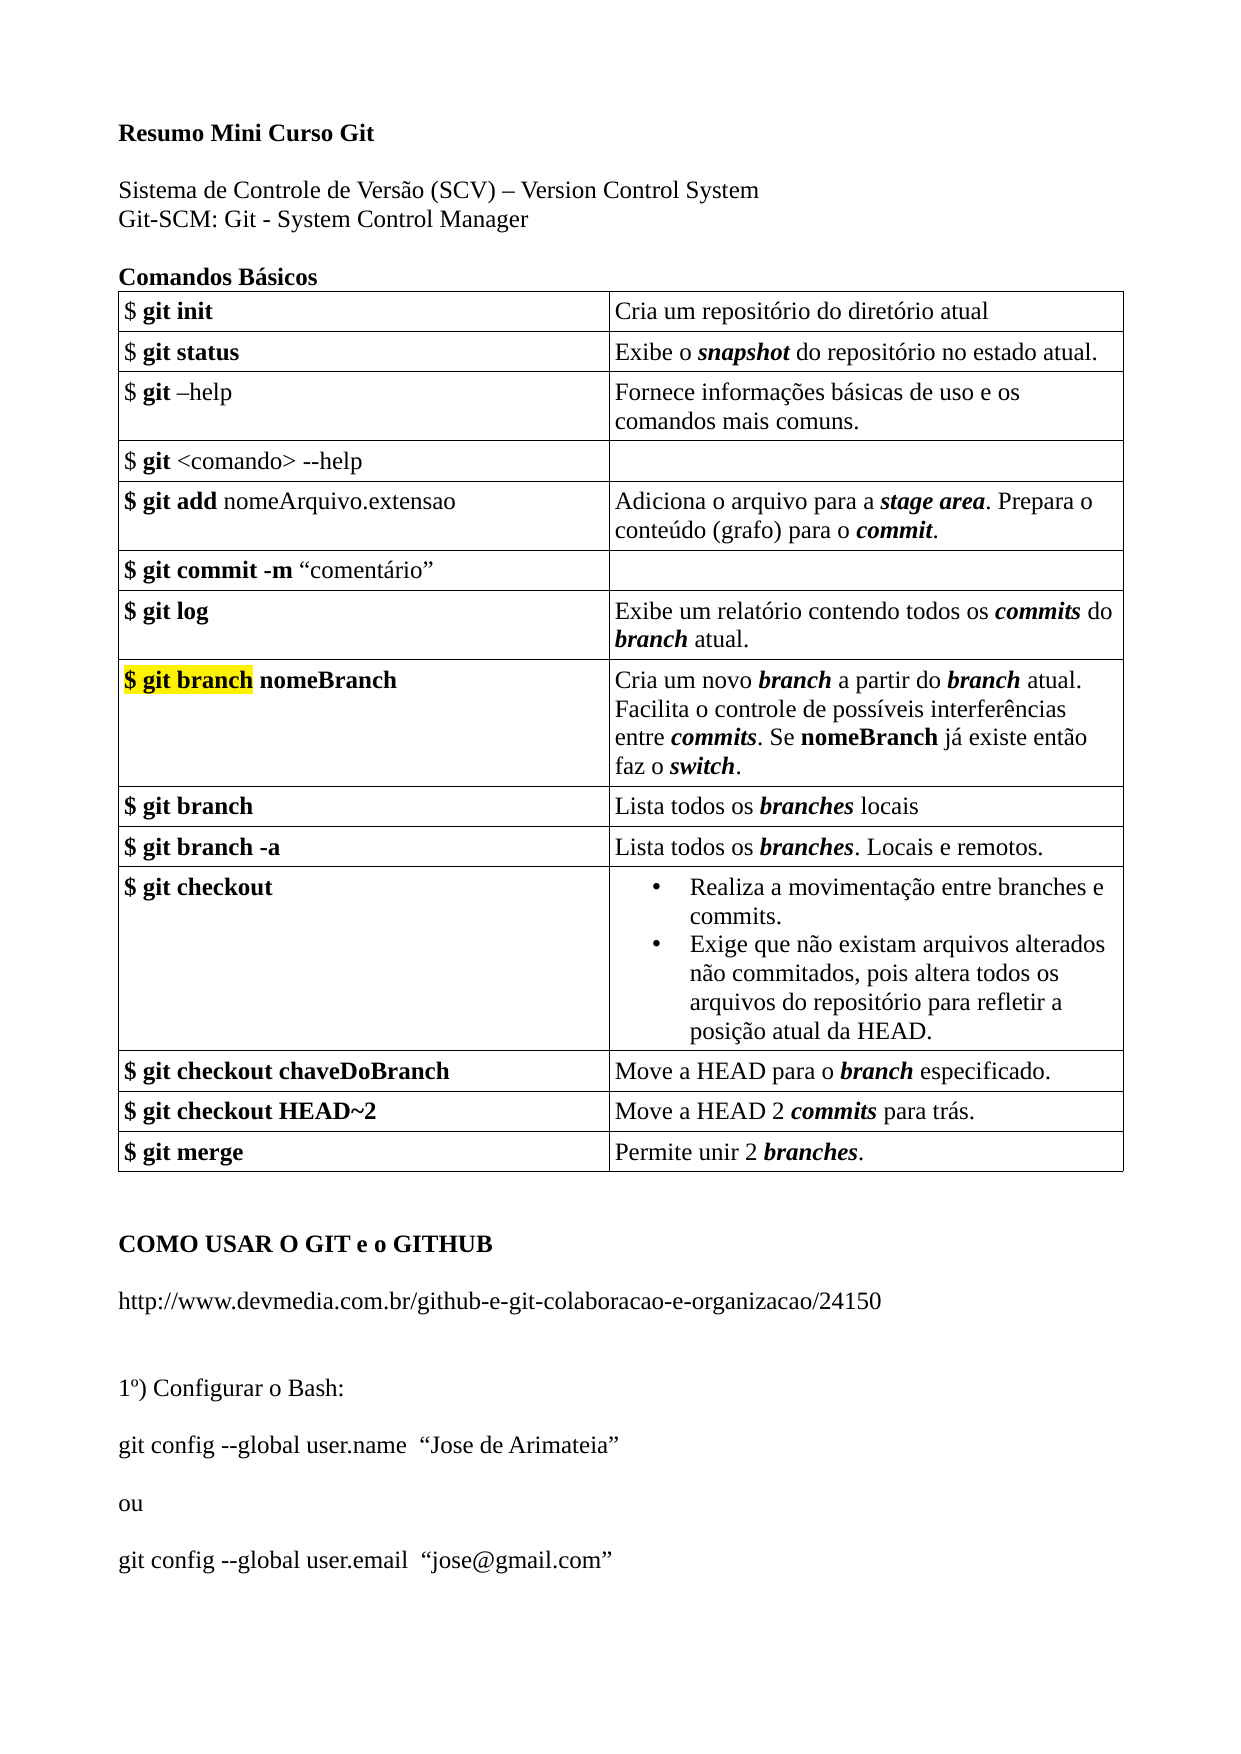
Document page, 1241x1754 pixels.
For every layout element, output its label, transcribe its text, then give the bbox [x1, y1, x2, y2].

text Sistema de Controle de Versão (SCV) – Version Control System [118, 176, 1122, 204]
table_cell $ git branch nomeBranch [119, 660, 609, 786]
table_cell Move a HEAD para o branch especificado. [610, 1051, 1123, 1091]
table_cell $ git checkout HEAD~2 [119, 1092, 609, 1131]
text Git-SCM: Git - System Control Manager [118, 204, 1122, 233]
text git config --global user.name “Jose de Arimateia” [118, 1430, 1122, 1459]
table_cell Adiciona o arquivo para a stage area. Prepara o conteúdo (grafo) para o commit. [610, 482, 1123, 550]
table_cell [610, 551, 1123, 590]
text http://www.devmedia.com.br/github-e-git-colaboracao-e-organizacao/24150 [118, 1286, 1122, 1315]
text 1º) Configurar o Bash: [118, 1373, 1122, 1401]
table_header $ git init [119, 292, 609, 331]
table_cell [610, 441, 1123, 481]
table_cell $ git –help [119, 372, 609, 440]
text COMO USAR O GIT e o GITHUB [118, 1229, 1122, 1258]
table_cell $ git checkout [119, 867, 609, 1050]
table_cell $ git branch [119, 787, 609, 826]
text git config --global user.email “jose@gmail.com” [118, 1545, 1122, 1574]
table_cell Permite unir 2 branches. [610, 1132, 1123, 1171]
table_cell Move a HEAD 2 commits para trás. [610, 1092, 1123, 1131]
table_cell $ git log [119, 591, 609, 659]
table_cell $ git status [119, 332, 609, 371]
table_cell Exibe um relatório contendo todos os commits do branch atual. [610, 591, 1123, 659]
table_cell Lista todos os branches. Locais e remotos. [610, 827, 1123, 866]
table_cell $ git commit -m “comentário” [119, 551, 609, 590]
table_cell Cria um novo branch a partir do branch atual. Facilita o controle de possíveis interferências entre commits. Se nomeBranch já existe então faz o switch. [610, 660, 1123, 786]
table_cell $ git merge [119, 1132, 609, 1171]
table_cell Realiza a movimentação entre branches e commits. Exige que não existam arquivos alterados não commitados, pois altera todos os arquivos do repositório para refletir a posição atual da HEAD. [610, 867, 1123, 1050]
text ou [118, 1488, 1122, 1516]
table_cell $ git <comando> --help [119, 441, 609, 481]
table_cell $ git add nomeArquivo.extensao [119, 482, 609, 550]
table_cell Exibe o snapshot do repositório no estado atual. [610, 332, 1123, 371]
text Resumo Mini Curso Git [118, 118, 1122, 147]
table_cell Lista todos os branches locais [610, 787, 1123, 826]
text Comandos Básicos [118, 262, 1122, 291]
table_cell $ git checkout chaveDoBranch [119, 1051, 609, 1091]
table_cell $ git branch -a [119, 827, 609, 866]
table_header Cria um repositório do diretório atual [610, 292, 1123, 331]
table_cell Fornece informações básicas de uso e os comandos mais comuns. [610, 372, 1123, 440]
